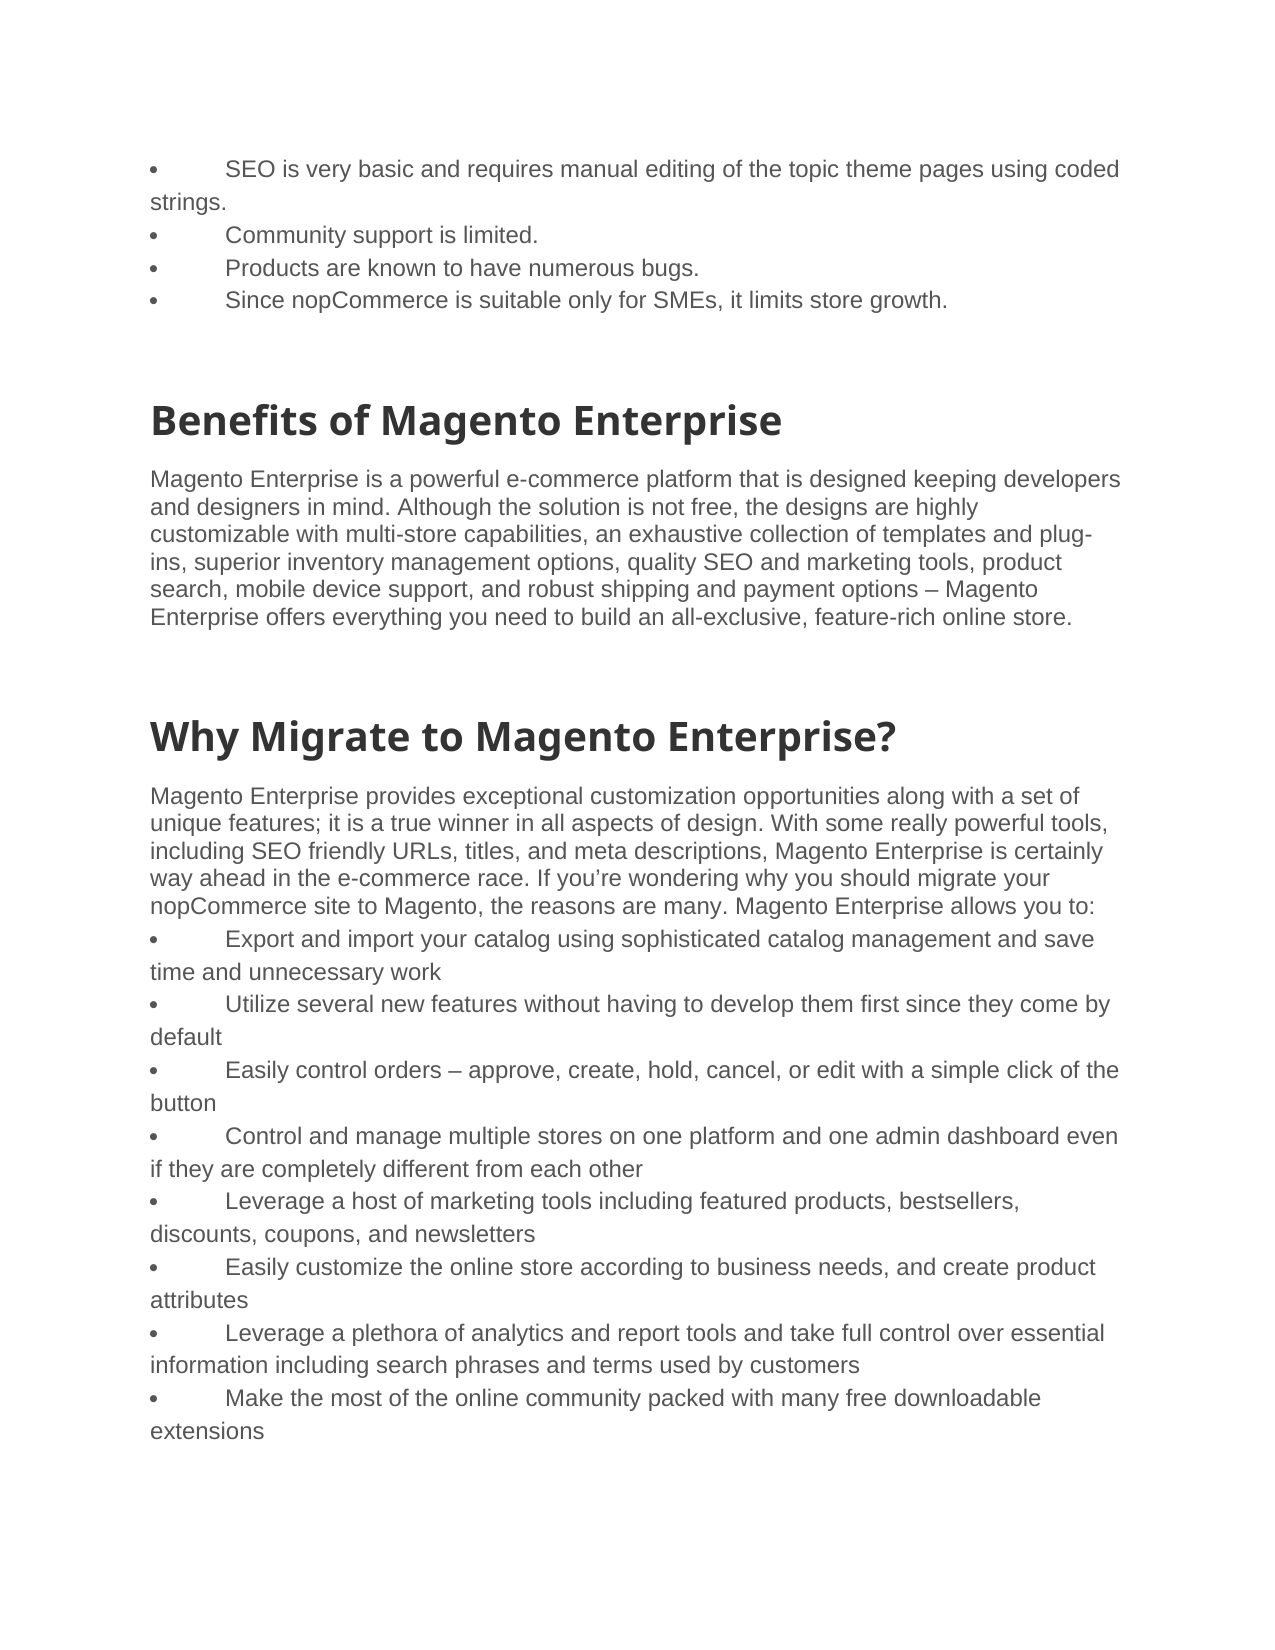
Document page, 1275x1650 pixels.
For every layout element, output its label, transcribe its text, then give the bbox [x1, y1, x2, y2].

subtitle Why Migrate to Magento Enterprise? [150, 708, 1125, 764]
list Since nopCommerce is suitable only for SMEs, it limits store growth. [150, 281, 1125, 314]
list Easily control orders – approve, create, hold, cancel, or edit with a simple click of the button [150, 1051, 1125, 1116]
list Make the most of the online community packed with many free downloadable extensions [150, 1379, 1125, 1444]
list Utilize several new features without having to develop them first since they come by default [150, 985, 1125, 1051]
list Control and manage multiple stores on one platform and one admin dashboard even if they are completely different from each other [150, 1116, 1125, 1182]
list Products are known to have numerous bugs. [150, 248, 1125, 281]
text Magento Enterprise is a powerful e-commerce platform that is designed keeping developers and designers in mind. Although the solution is not free, the designs are highly customizable with multi-store capabilities, an exhaustive collection of templates and plug-ins, superior inventory management options, quality SEO and marketing tools, product search, mobile device support, and robust shipping and payment options – Magento Enterprise offers everything you need to build an all-exclusive, feature-rich online store. [150, 465, 1125, 631]
list Leverage a host of marketing tools including featured products, bestsellers, discounts, coupons, and newsletters [150, 1182, 1125, 1248]
list Community support is limited. [150, 216, 1125, 248]
subtitle Benefits of Magento Enterprise [150, 392, 1125, 447]
list Easily customize the online store according to business needs, and create product attributes [150, 1248, 1125, 1313]
list Leverage a plethora of analytics and report tools and take full control over essential information including search phrases and terms used by customers [150, 1313, 1125, 1379]
list Export and import your catalog using sophisticated catalog management and save time and unnecessary work [150, 919, 1125, 985]
text Magento Enterprise provides exceptional customization opportunities along with a set of unique features; it is a true winner in all aspects of design. With some really powerful tools, including SEO friendly URLs, titles, and meta descriptions, Magento Enterprise is certainly way ahead in the e-commerce race. If you’re wondering why you should migrate your nopCommerce site to Magento, the reasons are many. Magento Enterprise allows you to: [150, 782, 1125, 919]
list SEO is very basic and requires manual editing of the topic theme pages using coded strings. [150, 150, 1125, 216]
